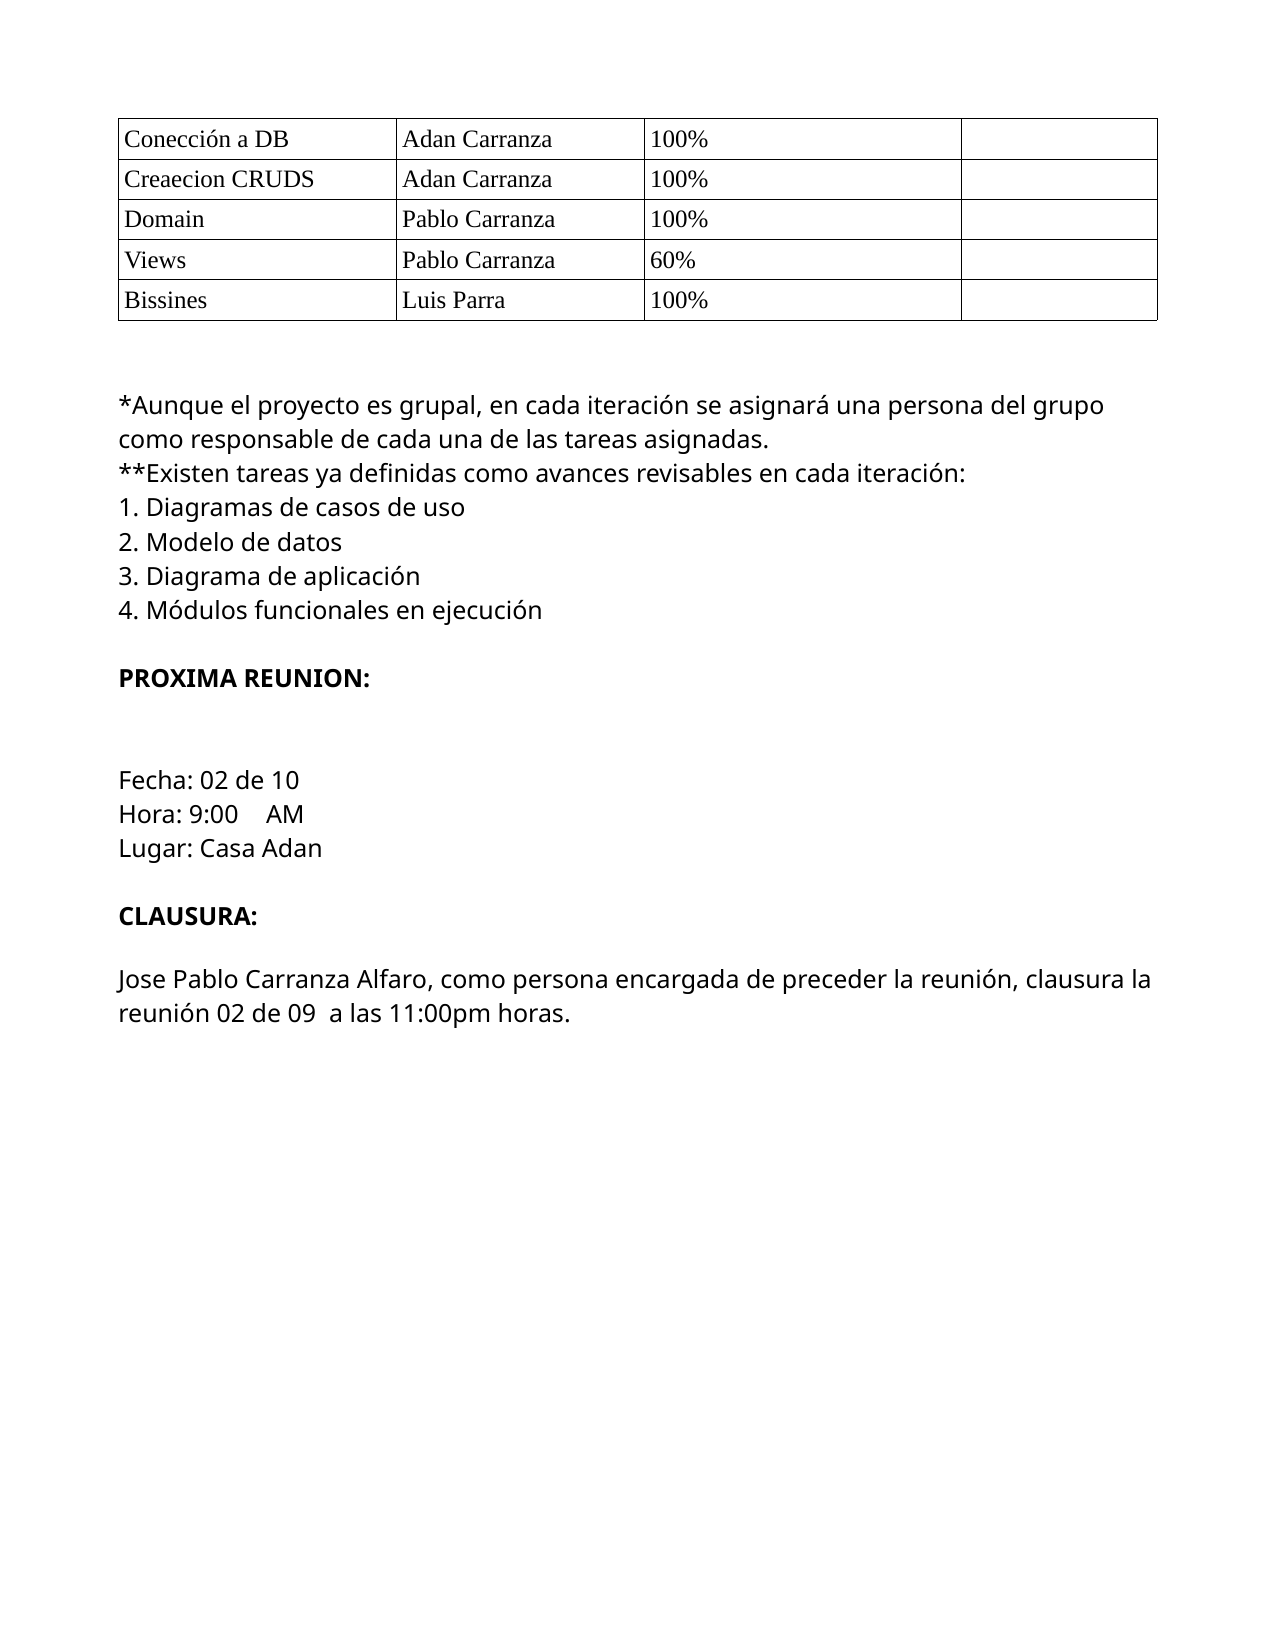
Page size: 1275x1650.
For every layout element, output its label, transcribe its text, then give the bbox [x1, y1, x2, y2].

table_cell Adan Carranza [397, 119, 644, 158]
table_cell 100% [645, 119, 961, 158]
table_cell [962, 200, 1157, 239]
table_cell Views [119, 240, 396, 279]
text PROXIMA REUNION: [118, 660, 1157, 694]
table_cell 100% [645, 280, 961, 320]
text Fecha: 02 de 10 [118, 763, 1157, 797]
table_cell 100% [645, 200, 961, 239]
table_cell Pablo Carranza [397, 200, 644, 239]
table_cell [962, 160, 1157, 199]
table_cell [962, 119, 1157, 158]
text **Existen tareas ya definidas como avances revisables en cada iteración: [118, 456, 1157, 490]
table_cell [962, 280, 1157, 320]
table_cell Pablo Carranza [397, 240, 644, 279]
table_cell [962, 240, 1157, 279]
text 2. Modelo de datos [118, 524, 1157, 558]
text Jose Pablo Carranza Alfaro, como persona encargada de preceder la reunión, clausura la reunión 02 de 09 a las 11:00pm horas. [118, 962, 1157, 1030]
table_cell Bissines [119, 280, 396, 320]
table_cell Conección a DB [119, 119, 396, 158]
table_cell Luis Parra [397, 280, 644, 320]
text CLAUSURA: [118, 899, 1157, 933]
table_cell Domain [119, 200, 396, 239]
text *Aunque el proyecto es grupal, en cada iteración se asignará una persona del grupo como responsable de cada una de las tareas asignadas. [118, 388, 1157, 456]
text 4. Módulos funcionales en ejecución [118, 592, 1157, 626]
text Lugar: Casa Adan [118, 831, 1157, 865]
text 3. Diagrama de aplicación [118, 558, 1157, 592]
table_cell 100% [645, 160, 961, 199]
table_cell Creaecion CRUDS [119, 160, 396, 199]
text Hora: 9:00 AM [118, 797, 1157, 831]
table_cell 60% [645, 240, 961, 279]
text 1. Diagramas de casos de uso [118, 490, 1157, 524]
table_cell Adan Carranza [397, 160, 644, 199]
